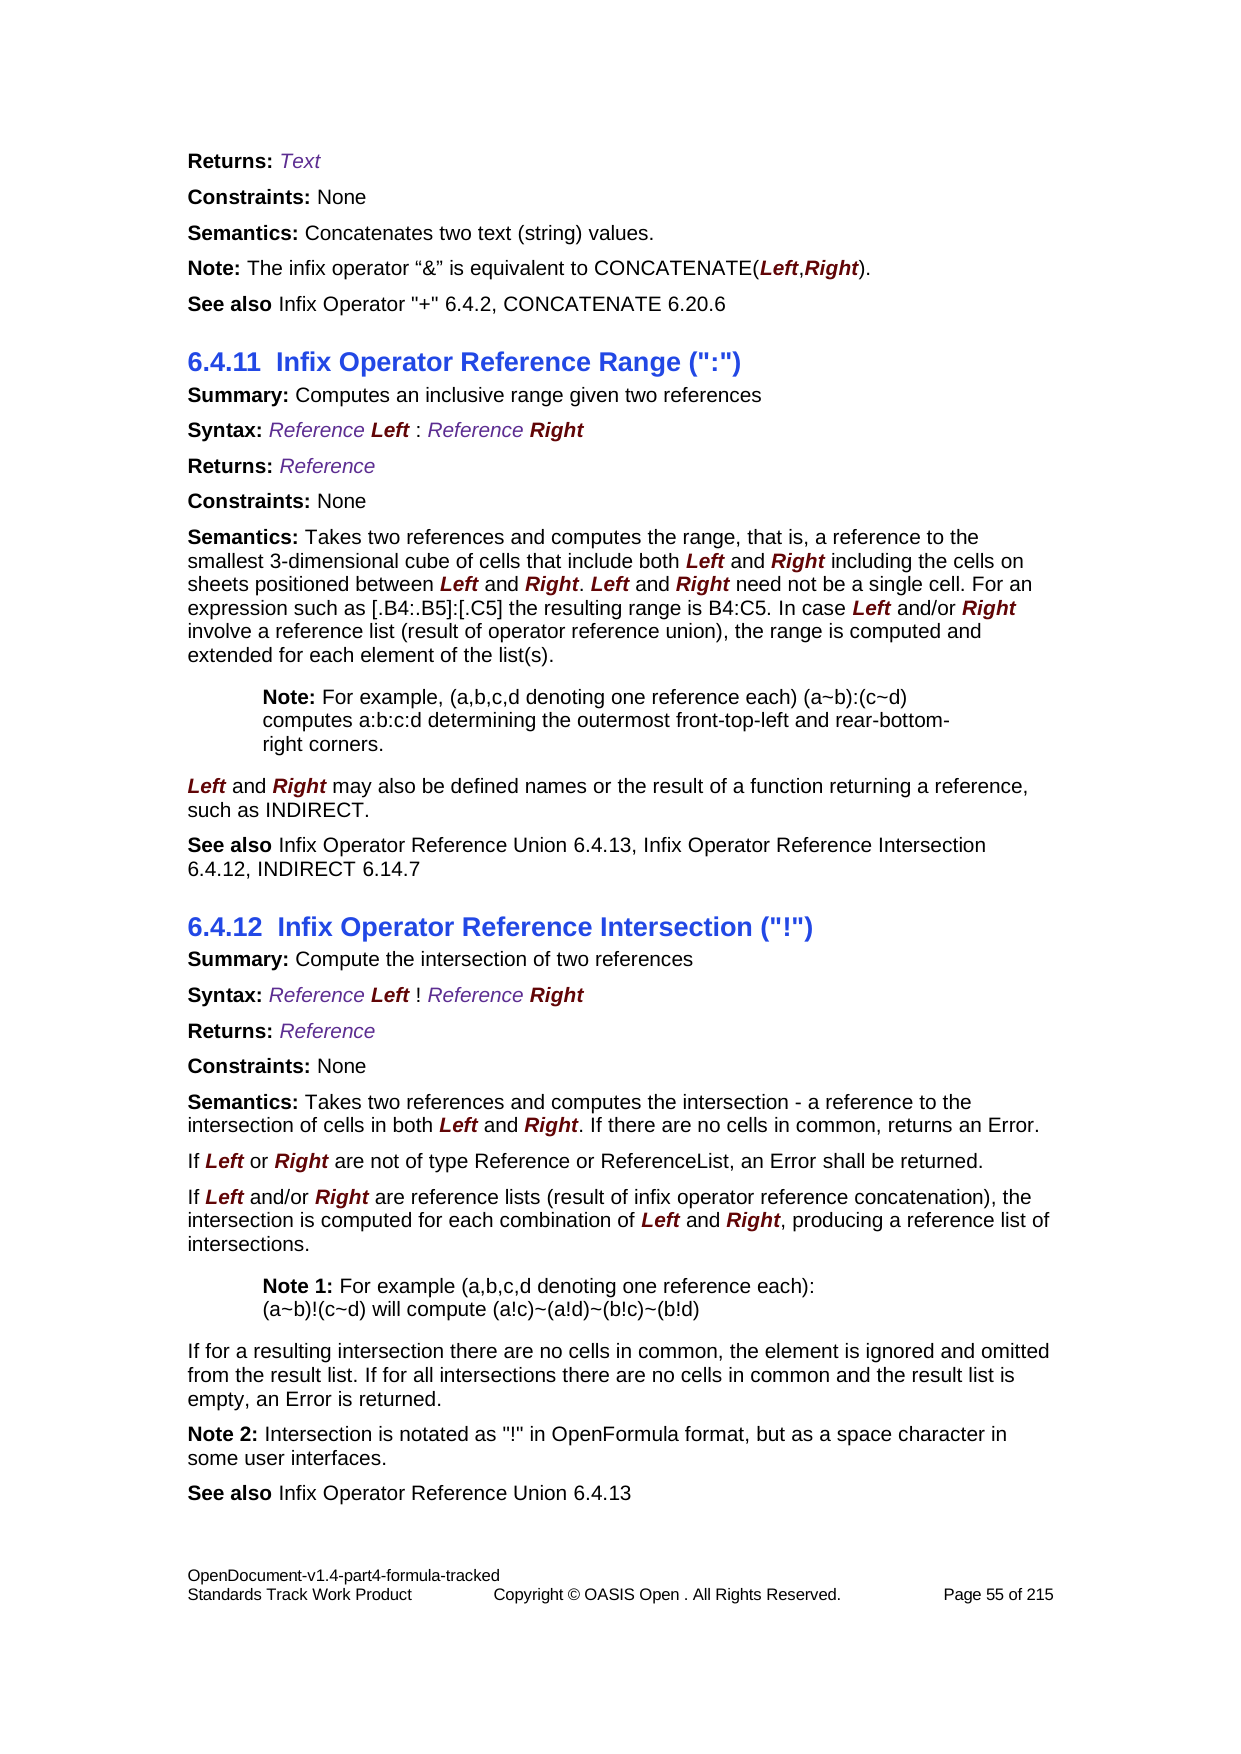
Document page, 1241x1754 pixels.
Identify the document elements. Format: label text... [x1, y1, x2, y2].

text Note: For example, (a,b,c,d denoting one reference each) (a~b):(c~d) computes a:b:c:d determining the outermost front-top-left and rear-bottom-right corners. [262, 685, 978, 756]
text See also Infix Operator Reference Union 6.4.13 [187, 1482, 1053, 1505]
text Note 1: For example (a,b,c,d denoting one reference each): (a~b)!(c~d) will compute (a!c)~(a!d)~(b!c)~(b!d) [262, 1274, 978, 1321]
text Left and Right may also be defined names or the result of a function returning a reference, such as INDIRECT. [187, 774, 1053, 822]
text Constraints: None [187, 490, 1053, 513]
text Note 2: Intersection is notated as "!" in OpenFormula format, but as a space character in some user interfaces. [187, 1423, 1053, 1470]
text See also Infix Operator "+" 6.4.2, CONCATENATE 6.20.6 [187, 292, 1053, 316]
text If Left or Right are not of type Reference or ReferenceList, an Error shall be returned. [187, 1149, 1053, 1173]
text Summary: Compute the intersection of two references [187, 948, 1053, 971]
text If for a resulting intersection there are no cells in common, the element is ignored and omitted from the result list. If for all intersections there are no cells in common and the result list is empty, an Error is returned. [187, 1340, 1053, 1411]
text Semantics: Takes two references and computes the range, that is, a reference to the smallest 3-dimensional cube of cells that include both Left and Right including the cells on sheets positioned between Left and Right. Left and Right need not be a single cell. For an expression such as [.B4:.B5]:[.C5] the resulting range is B4:C5. In case Left and/or Right involve a reference list (result of operator reference union), the range is computed and extended for each element of the list(s). [187, 526, 1053, 667]
text Syntax: Reference Left : Reference Right [187, 419, 1053, 442]
text Constraints: None [187, 186, 1053, 209]
text Semantics: Takes two references and computes the intersection - a reference to the intersection of cells in both Left and Right. If there are no cells in common, returns an Error. [187, 1090, 1053, 1137]
text Note: The infix operator “&” is equivalent to CONCATENATE(Left,Right). [187, 257, 1053, 280]
subtitle Infix Operator Reference Range (":") [187, 347, 1053, 377]
text Syntax: Reference Left ! Reference Right [187, 983, 1053, 1007]
text Returns: Reference [187, 1019, 1053, 1043]
subtitle Infix Operator Reference Intersection ("!") [187, 912, 1053, 942]
text Summary: Computes an inclusive range given two references [187, 383, 1053, 407]
text If Left and/or Right are reference lists (result of infix operator reference concatenation), the intersection is computed for each combination of Left and Right, producing a reference list of intersections. [187, 1185, 1053, 1256]
text See also Infix Operator Reference Union 6.4.13, Infix Operator Reference Intersection 6.4.12, INDIRECT 6.14.7 [187, 834, 1053, 881]
text Returns: Reference [187, 454, 1053, 478]
text Returns: Text [187, 150, 1053, 173]
text Constraints: None [187, 1055, 1053, 1078]
text Semantics: Concatenates two text (string) values. [187, 221, 1053, 245]
